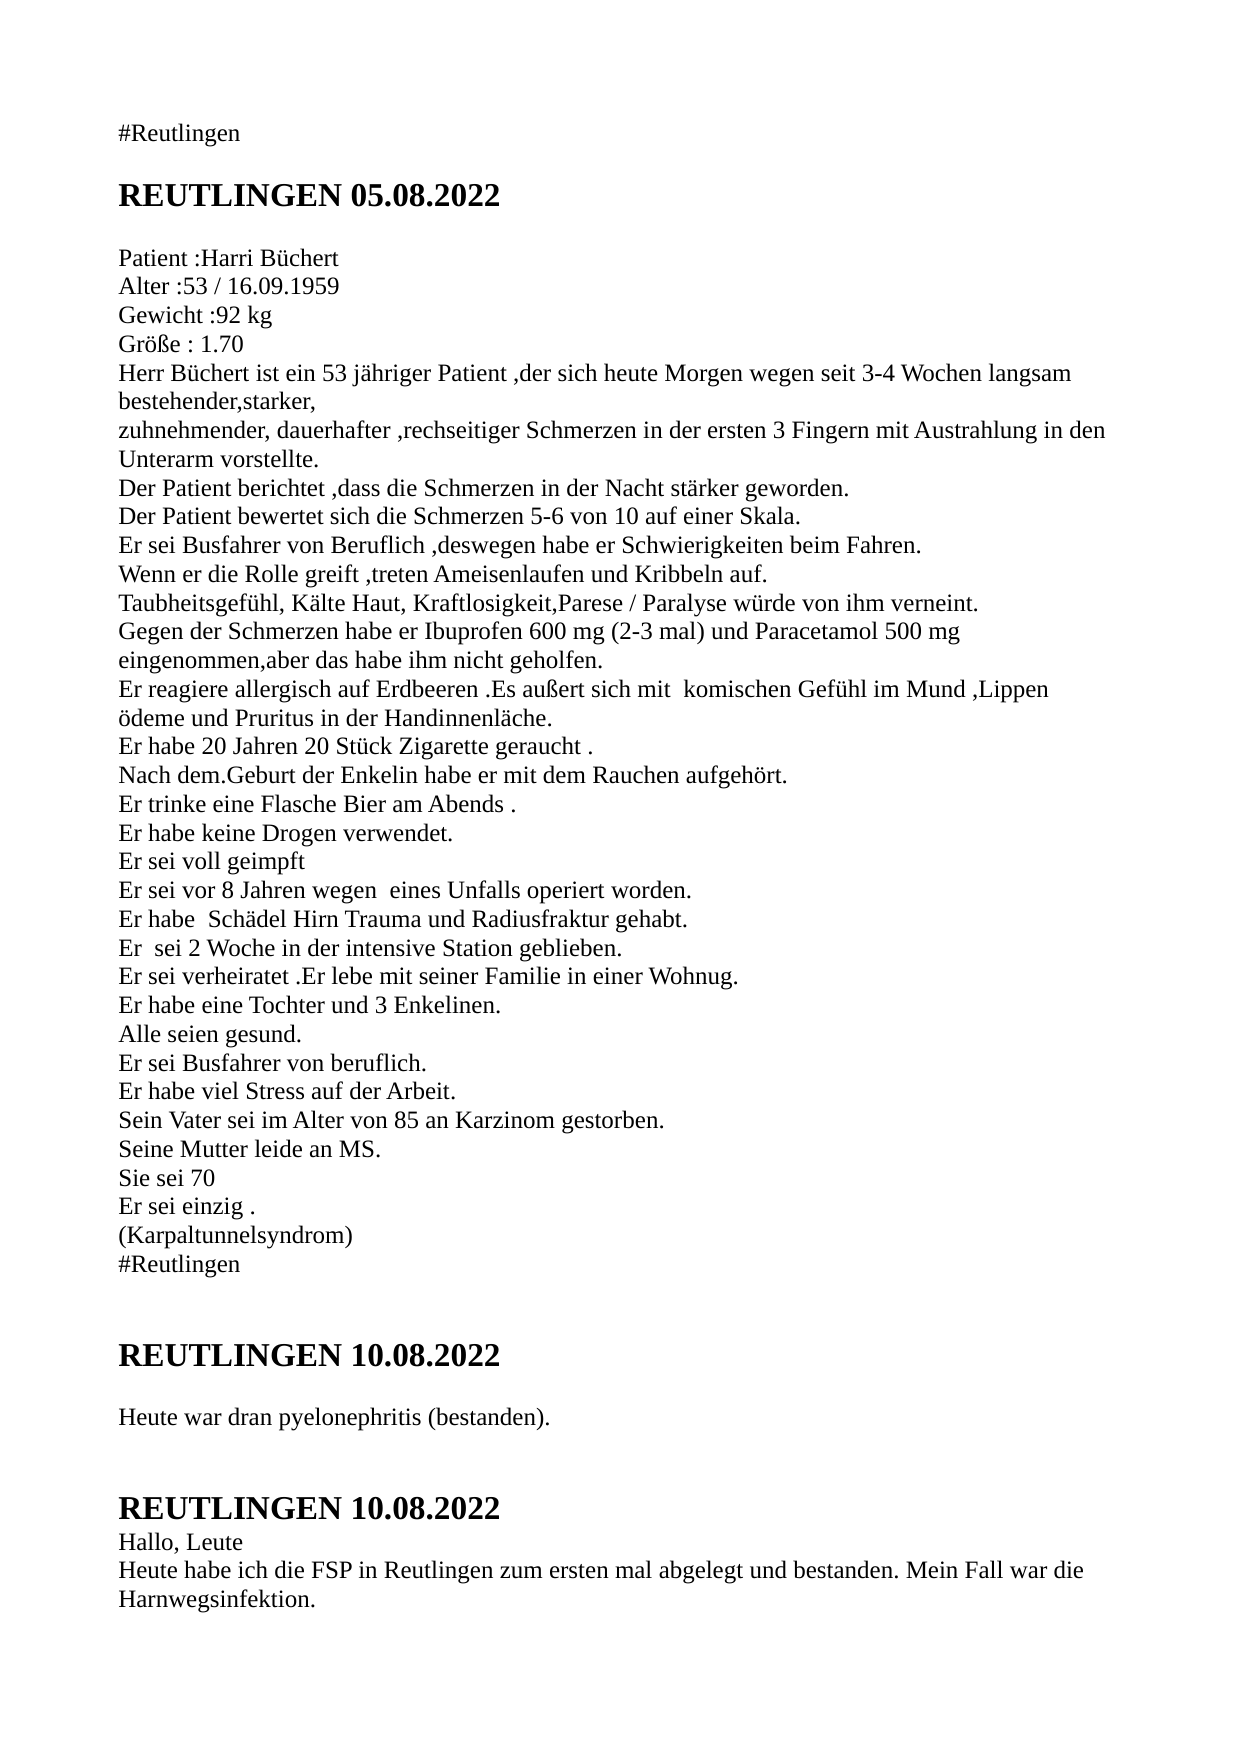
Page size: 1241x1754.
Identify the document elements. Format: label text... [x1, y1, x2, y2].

text #Reutlingen [118, 1249, 1122, 1278]
text Er sei vor 8 Jahren wegen eines Unfalls operiert worden. [118, 875, 1122, 904]
text Er reagiere allergisch auf Erdbeeren .Es außert sich mit komischen Gefühl im Mund ,Lippen ödeme und Pruritus in der Handinnenläche. [118, 674, 1122, 731]
text Alle seien gesund. [118, 1019, 1122, 1048]
text Hallo, Leute [118, 1527, 1122, 1556]
text Größe : 1.70 [118, 329, 1122, 358]
text REUTLINGEN 05.08.2022 [118, 176, 1122, 214]
text Gewicht :92 kg [118, 300, 1122, 329]
text Er sei 2 Woche in der intensive Station geblieben. [118, 933, 1122, 961]
text Er trinke eine Flasche Bier am Abends . [118, 789, 1122, 818]
text Sie sei 70 [118, 1163, 1122, 1191]
text Er habe Schädel Hirn Trauma und Radiusfraktur gehabt. [118, 904, 1122, 933]
text Herr Büchert ist ein 53 jähriger Patient ,der sich heute Morgen wegen seit 3-4 Wochen langsam bestehender,starker, [118, 358, 1122, 415]
text Er habe eine Tochter und 3 Enkelinen. [118, 990, 1122, 1019]
text Er habe keine Drogen verwendet. [118, 818, 1122, 846]
text Heute habe ich die FSP in Reutlingen zum ersten mal abgelegt und bestanden. Mein Fall war die Harnwegsinfektion. [118, 1556, 1122, 1613]
text Er sei verheiratet .Er lebe mit seiner Familie in einer Wohnug. [118, 961, 1122, 990]
text Der Patient bewertet sich die Schmerzen 5-6 von 10 auf einer Skala. [118, 501, 1122, 530]
text Er sei voll geimpft [118, 846, 1122, 875]
text Er sei Busfahrer von beruflich. [118, 1048, 1122, 1076]
text Er sei einzig . [118, 1191, 1122, 1220]
text REUTLINGEN 10.08.2022 [118, 1335, 1122, 1373]
text (Karpaltunnelsyndrom) [118, 1220, 1122, 1249]
text Seine Mutter leide an MS. [118, 1134, 1122, 1163]
text Der Patient berichtet ,dass die Schmerzen in der Nacht stärker geworden. [118, 473, 1122, 501]
text REUTLINGEN 10.08.2022 [118, 1488, 1122, 1527]
text Sein Vater sei im Alter von 85 an Karzinom gestorben. [118, 1105, 1122, 1134]
text Er habe 20 Jahren 20 Stück Zigarette geraucht . [118, 731, 1122, 760]
text Patient :Harri Büchert [118, 243, 1122, 271]
text Taubheitsgefühl, Kälte Haut, Kraftlosigkeit,Parese / Paralyse würde von ihm verneint. [118, 588, 1122, 616]
text Er sei Busfahrer von Beruflich ,deswegen habe er Schwierigkeiten beim Fahren. [118, 530, 1122, 559]
text zuhnehmender, dauerhafter ,rechseitiger Schmerzen in der ersten 3 Fingern mit Austrahlung in den Unterarm vorstellte. [118, 415, 1122, 473]
text Er habe viel Stress auf der Arbeit. [118, 1076, 1122, 1105]
text Wenn er die Rolle greift ,treten Ameisenlaufen und Kribbeln auf. [118, 559, 1122, 588]
text #Reutlingen [118, 118, 1122, 147]
text Alter :53 / 16.09.1959 [118, 271, 1122, 300]
text Nach dem.Geburt der Enkelin habe er mit dem Rauchen aufgehört. [118, 760, 1122, 789]
text Gegen der Schmerzen habe er Ibuprofen 600 mg (2-3 mal) und Paracetamol 500 mg eingenommen,aber das habe ihm nicht geholfen. [118, 616, 1122, 674]
text Heute war dran pyelonephritis (bestanden). [118, 1402, 1122, 1431]
